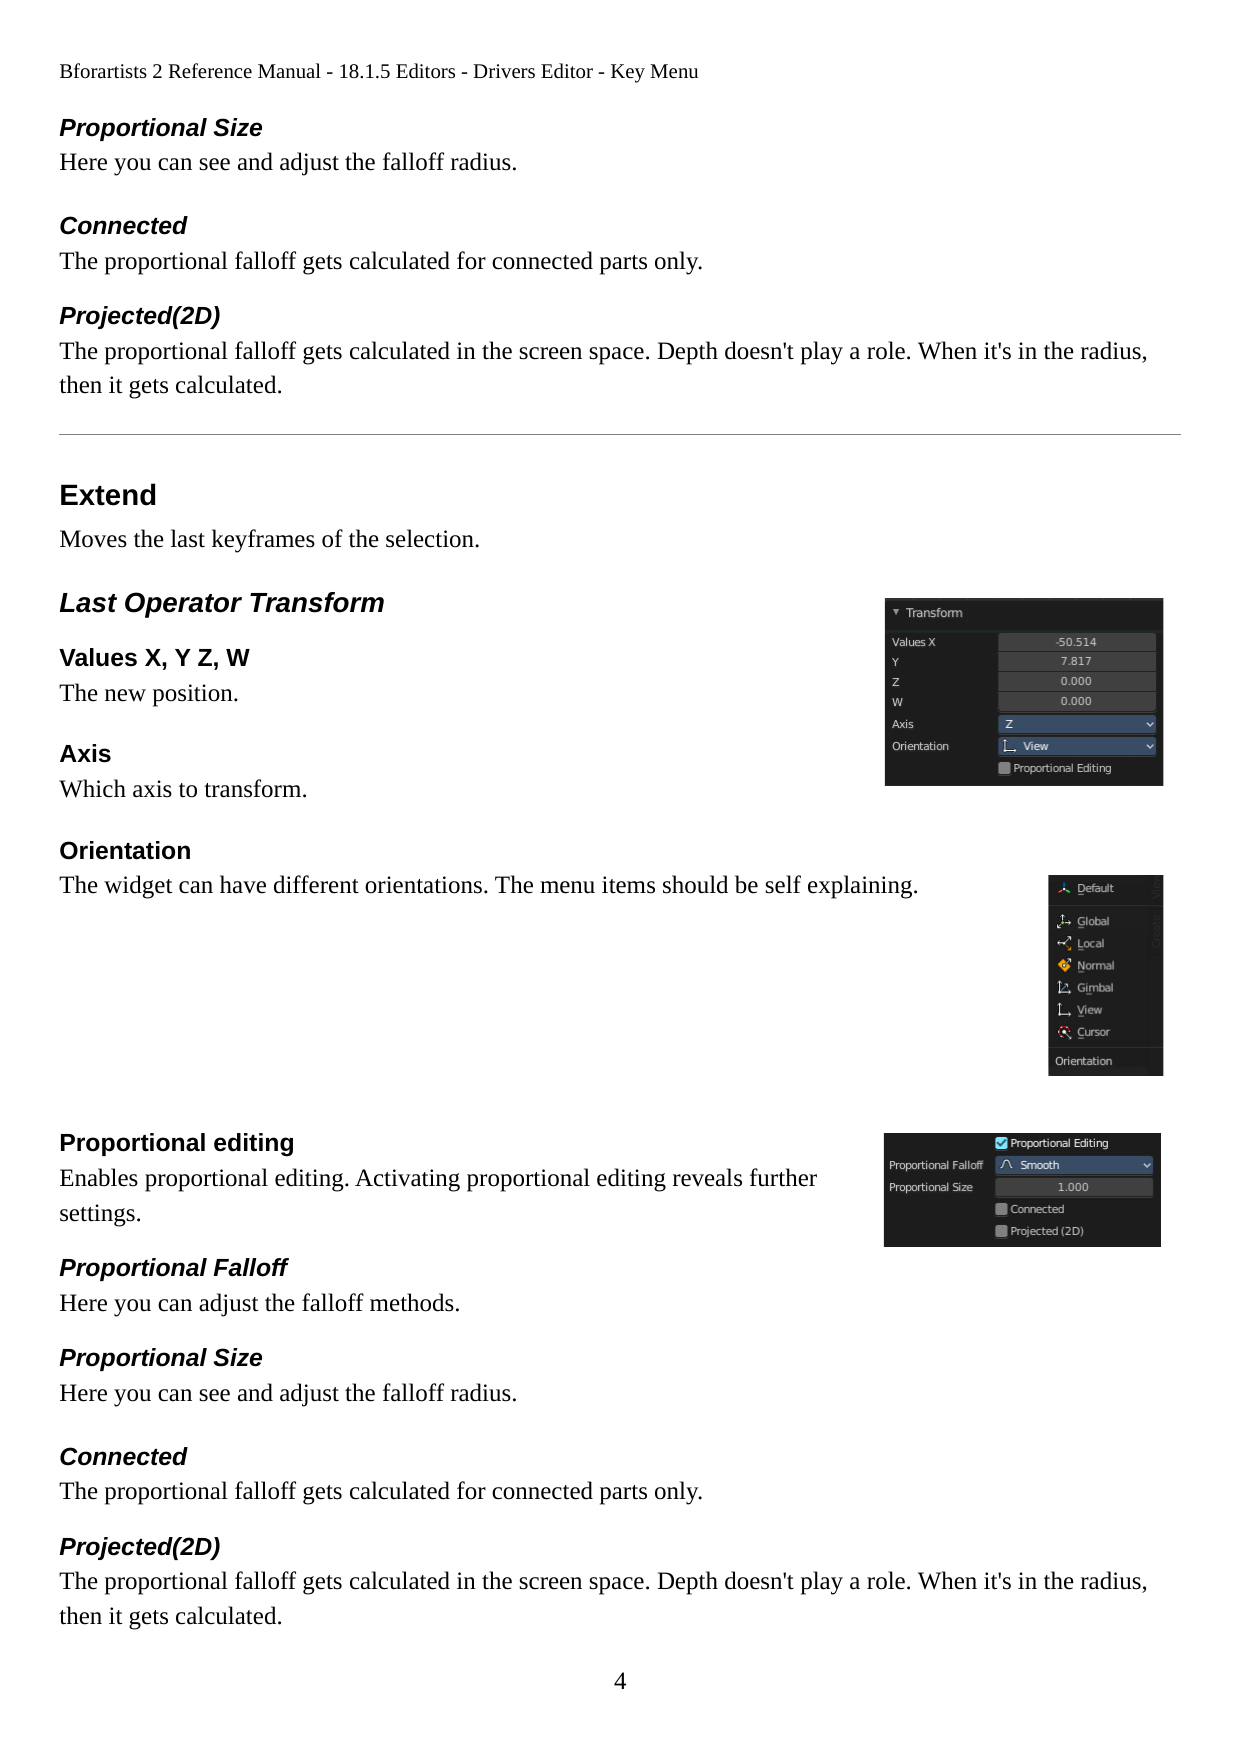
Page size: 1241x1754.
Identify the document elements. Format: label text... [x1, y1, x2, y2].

subtitle Last Operator Transform [59, 586, 1181, 618]
subtitle Proportional Size [59, 113, 1181, 141]
text The proportional falloff gets calculated for connected parts only. [59, 1476, 1181, 1505]
picture [884, 598, 1164, 786]
text Here you can adjust the falloff methods. [59, 1288, 1181, 1316]
text Moves the last keyframes of the selection. [59, 524, 1181, 553]
picture [1048, 875, 1164, 1076]
subtitle Connected [59, 211, 1181, 240]
subtitle Projected(2D) [59, 301, 1181, 330]
subtitle Proportional Size [59, 1343, 1181, 1372]
text Which axis to transform. [59, 774, 1181, 803]
subtitle Orientation [59, 836, 1181, 864]
subtitle Proportional Falloff [59, 1253, 1181, 1281]
text The proportional falloff gets calculated in the screen space. Depth doesn't play a role. When it's in the radius, then it gets calculated. [59, 1566, 1181, 1630]
text Here you can see and adjust the falloff radius. [59, 1378, 1181, 1407]
subtitle Extend [59, 478, 1181, 512]
text Enables proportional editing. Activating proportional editing reveals further settings. [59, 1163, 883, 1226]
picture [883, 1133, 1161, 1247]
subtitle Connected [59, 1442, 1181, 1470]
text The proportional falloff gets calculated for connected parts only. [59, 246, 1181, 275]
text The widget can have different orientations. The menu items should be self explaining. [59, 871, 1181, 899]
subtitle [1164, 643, 1181, 672]
subtitle Axis [59, 739, 884, 768]
text Here you can see and adjust the falloff radius. [59, 147, 1181, 176]
subtitle Projected(2D) [59, 1532, 1181, 1560]
subtitle [1164, 739, 1181, 768]
text The proportional falloff gets calculated in the screen space. Depth doesn't play a role. When it's in the radius, then it gets calculated. [59, 336, 1181, 399]
subtitle Values X, Y Z, W [59, 643, 884, 672]
text The new position. [59, 678, 884, 707]
subtitle Proportional editing [59, 1128, 1181, 1157]
text [1164, 678, 1181, 707]
